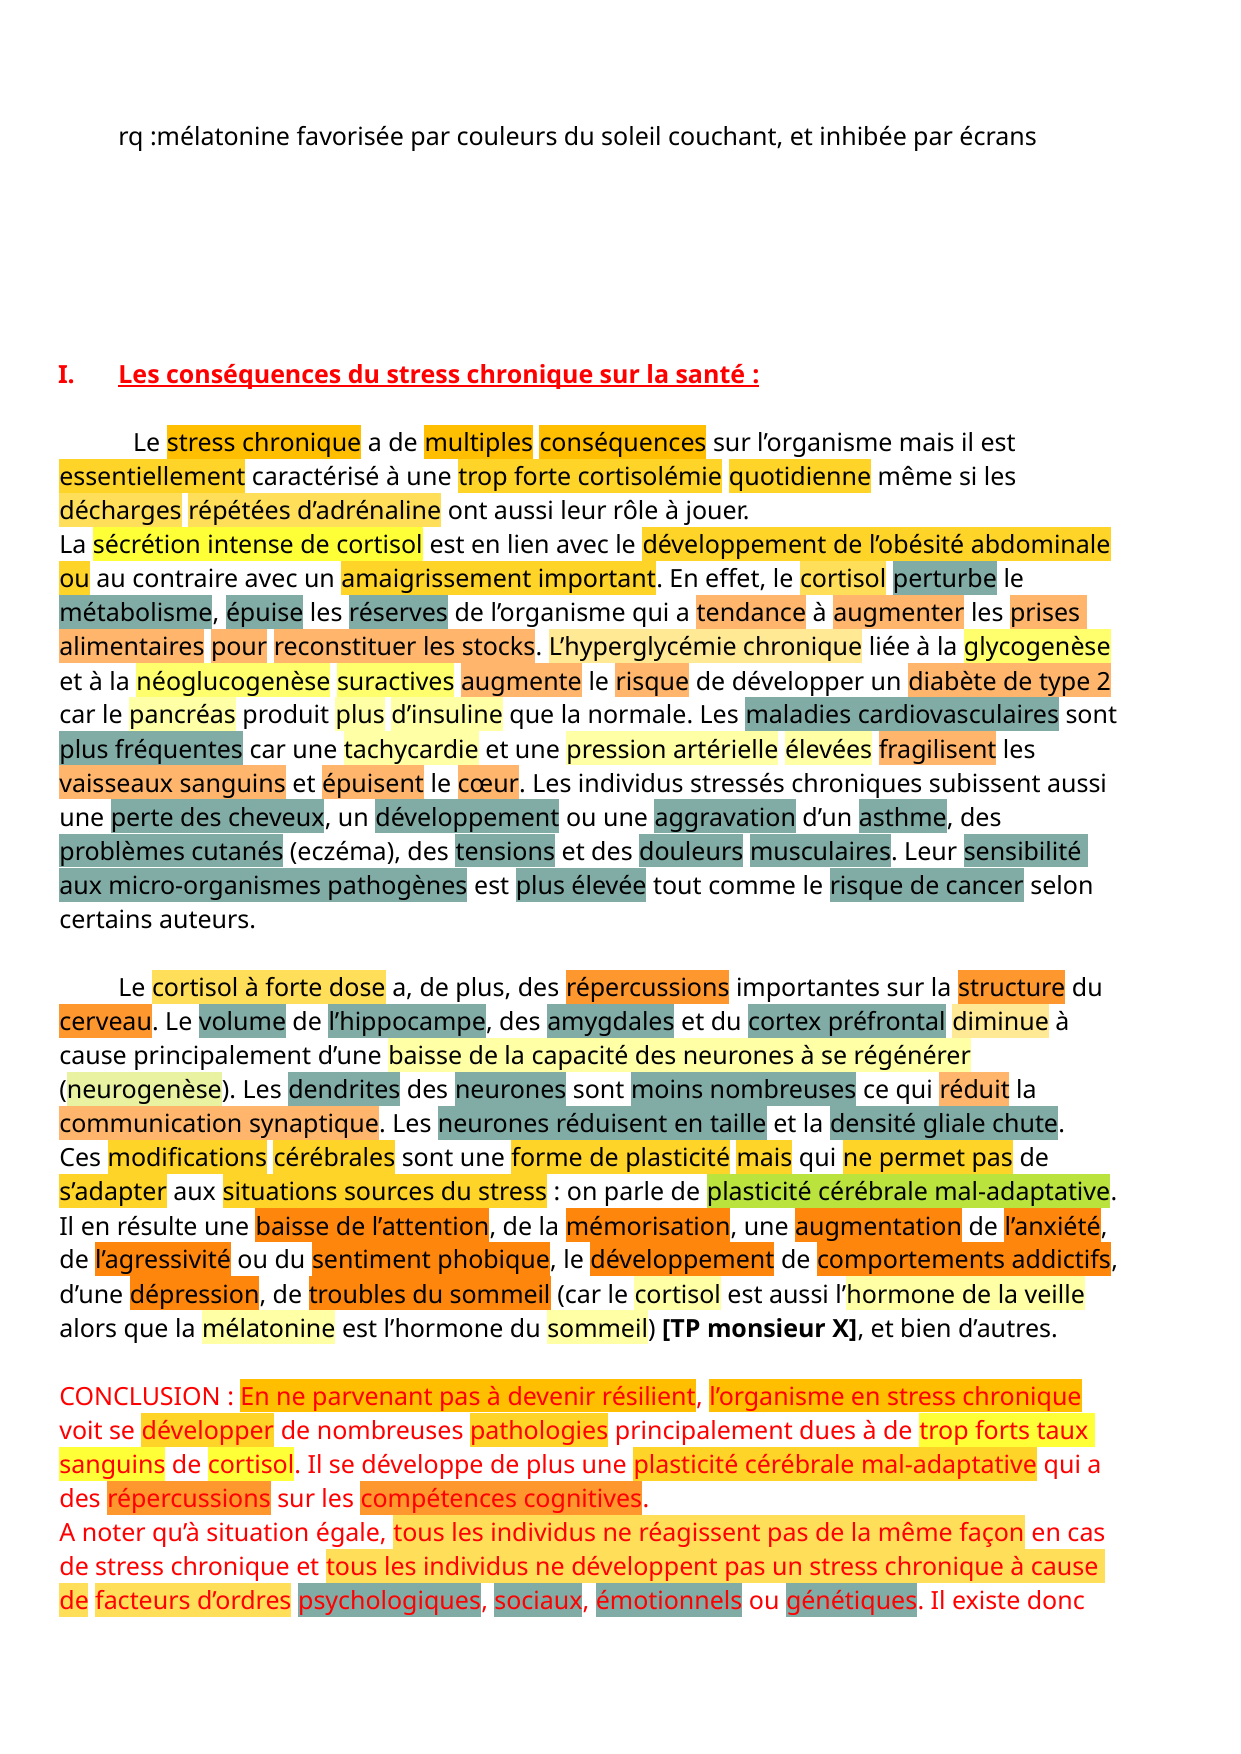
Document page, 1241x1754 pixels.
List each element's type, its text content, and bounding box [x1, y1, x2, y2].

list Les conséquences du stress chronique sur la santé : [58, 357, 1122, 391]
list A noter qu’à situation égale, tous les individus ne réagissent pas de la même façon en cas de stress chronique et tous les individus ne développent pas un stress chronique à cause de facteurs d’ordres psychologiques, sociaux, émotionnels ou génétiques. Il existe donc [59, 1515, 1122, 1617]
list Le cortisol à forte dose a, de plus, des répercussions importantes sur la structure du cerveau. Le volume de l’hippocampe, des amygdales et du cortex préfrontal diminue à cause principalement d’une baisse de la capacité des neurones à se régénérer (neurogenèse). Les dendrites des neurones sont moins nombreuses ce qui réduit la communication synaptique. Les neurones réduisent en taille et la densité gliale chute. [59, 970, 1122, 1140]
list Le stress chronique a de multiples conséquences sur l’organisme mais il est essentiellement caractérisé à une trop forte cortisolémie quotidienne même si les décharges répétées d’adrénaline ont aussi leur rôle à jouer. [59, 425, 1122, 527]
list Ces modifications cérébrales sont une forme de plasticité mais qui ne permet pas de s’adapter aux situations sources du stress : on parle de plasticité cérébrale mal-adaptative. [59, 1140, 1122, 1208]
text rq :mélatonine favorisée par couleurs du soleil couchant, et inhibée par écrans [118, 118, 1122, 152]
list Il en résulte une baisse de l’attention, de la mémorisation, une augmentation de l’anxiété, de l’agressivité ou du sentiment phobique, le développement de comportements addictifs, d’une dépression, de troubles du sommeil (car le cortisol est aussi l’hormone de la veille alors que la mélatonine est l’hormone du sommeil) [TP monsieur X], et bien d’autres. [59, 1208, 1122, 1344]
list La sécrétion intense de cortisol est en lien avec le développement de l’obésité abdominale ou au contraire avec un amaigrissement important. En effet, le cortisol perturbe le métabolisme, épuise les réserves de l’organisme qui a tendance à augmenter les prises alimentaires pour reconstituer les stocks. L’hyperglycémie chronique liée à la glycogenèse et à la néoglucogenèse suractives augmente le risque de développer un diabète de type 2 car le pancréas produit plus d’insuline que la normale. Les maladies cardiovasculaires sont plus fréquentes car une tachycardie et une pression artérielle élevées fragilisent les vaisseaux sanguins et épuisent le cœur. Les individus stressés chroniques subissent aussi une perte des cheveux, un développement ou une aggravation d’un asthme, des problèmes cutanés (eczéma), des tensions et des douleurs musculaires. Leur sensibilité aux micro-organismes pathogènes est plus élevée tout comme le risque de cancer selon certains auteurs. [59, 527, 1122, 936]
list CONCLUSION : En ne parvenant pas à devenir résilient, l’organisme en stress chronique voit se développer de nombreuses pathologies principalement dues à de trop forts taux sanguins de cortisol. Il se développe de plus une plasticité cérébrale mal-adaptative qui a des répercussions sur les compétences cognitives. [59, 1378, 1122, 1515]
